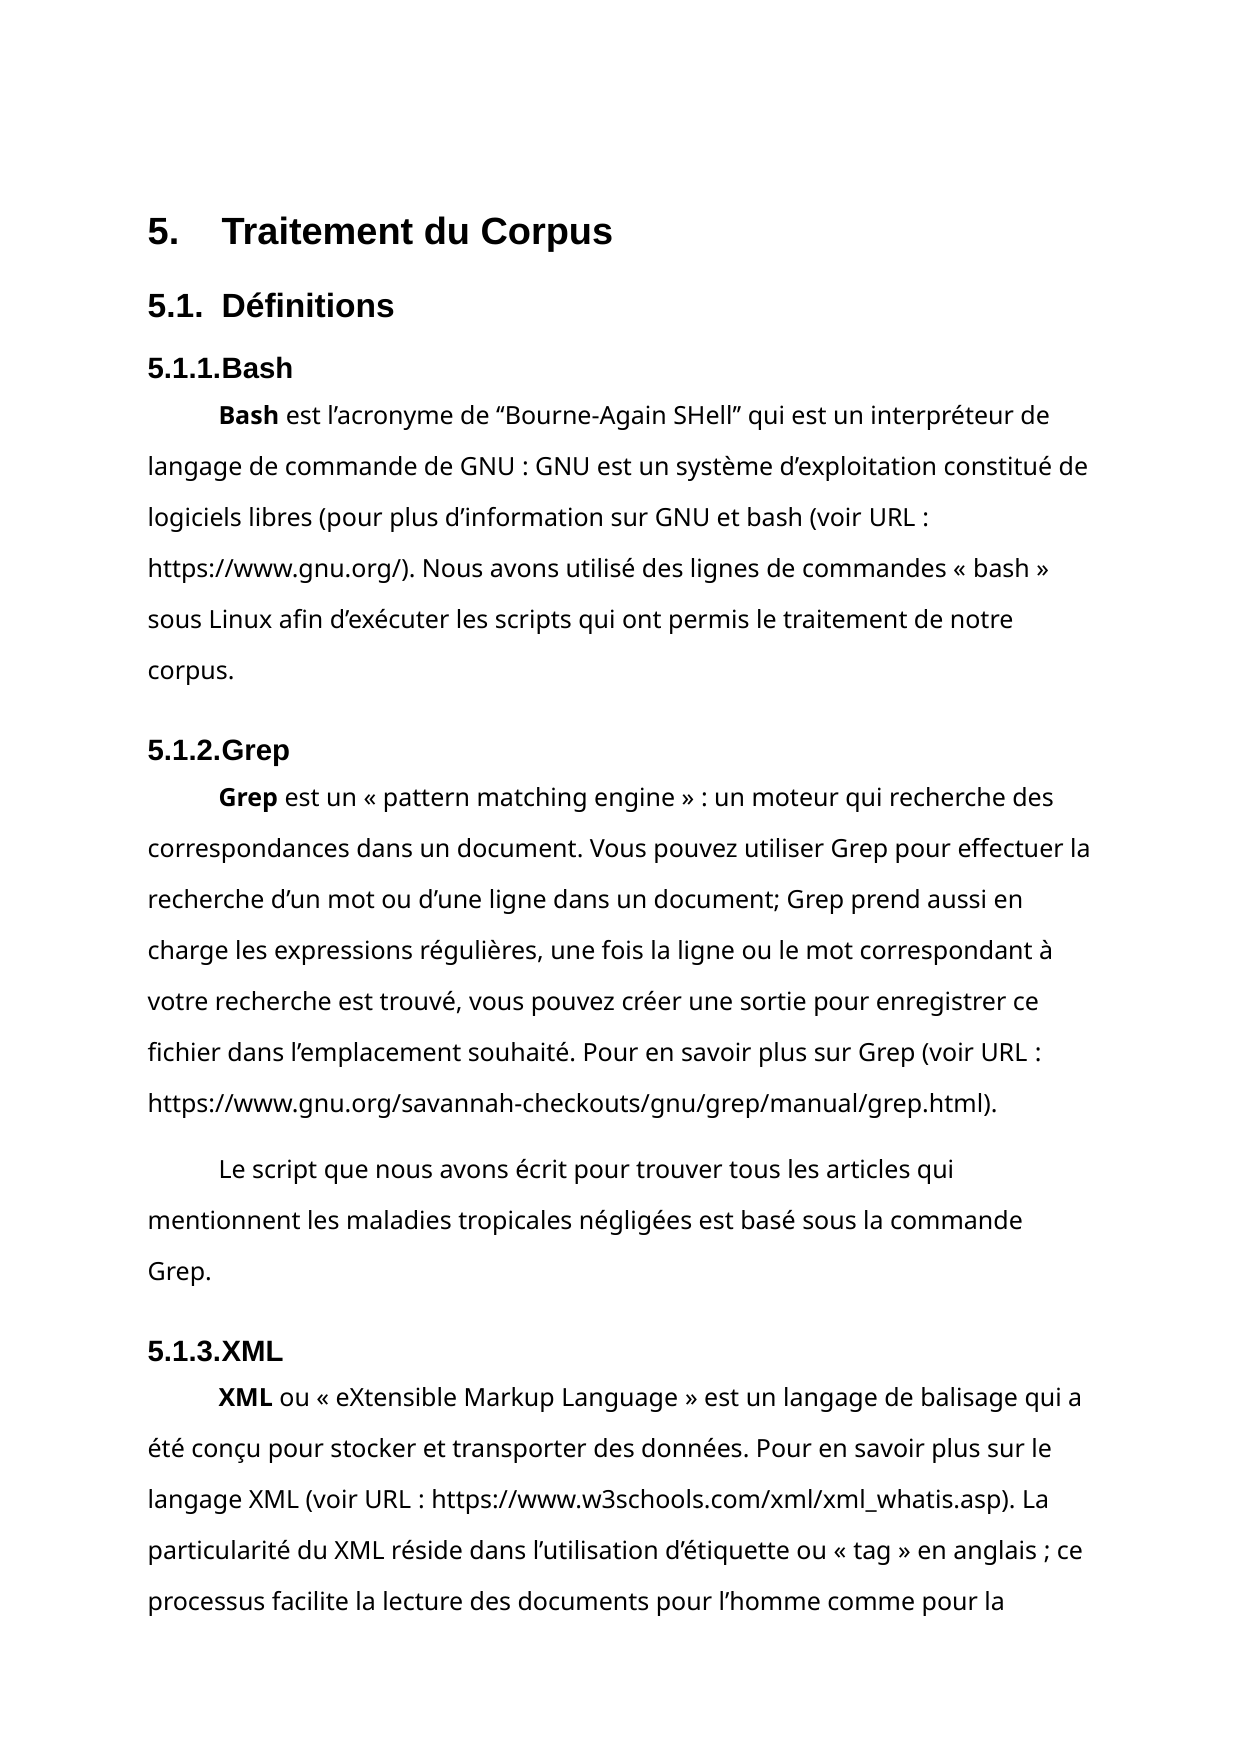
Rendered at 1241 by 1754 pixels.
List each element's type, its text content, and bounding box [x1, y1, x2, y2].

text Bash est l’acronyme de ‘‘Bourne-Again SHell’’ qui est un interpréteur de langage de commande de GNU : GNU est un système d’exploitation constitué de logiciels libres (pour plus d’information sur GNU et bash (voir URL : https://www.gnu.org/). Nous avons utilisé des lignes de commandes « bash » sous Linux afin d’exécuter les scripts qui ont permis le traitement de notre corpus. [147, 398, 1092, 687]
subtitle Bash [147, 351, 1092, 385]
text XML ou « eXtensible Markup Language » est un langage de balisage qui a été conçu pour stocker et transporter des données. Pour en savoir plus sur le langage XML (voir URL : https://www.w3schools.com/xml/xml_whatis.asp). La particularité du XML réside dans l’utilisation d’étiquette ou « tag » en anglais ; ce processus facilite la lecture des documents pour l’homme comme pour la [147, 1380, 1092, 1618]
subtitle Définitions [147, 286, 1092, 324]
subtitle XML [147, 1333, 1092, 1367]
text Grep est un « pattern matching engine » : un moteur qui recherche des correspondances dans un document. Vous pouvez utiliser Grep pour effectuer la recherche d’un mot ou d’une ligne dans un document; Grep prend aussi en charge les expressions régulières, une fois la ligne ou le mot correspondant à votre recherche est trouvé, vous pouvez créer une sortie pour enregistrer ce fichier dans l’emplacement souhaité. Pour en savoir plus sur Grep (voir URL : https://www.gnu.org/savannah-checkouts/gnu/grep/manual/grep.html). [147, 779, 1092, 1120]
text Le script que nous avons écrit pour trouver tous les articles qui mentionnent les maladies tropicales négligées est basé sous la commande Grep. [147, 1151, 1092, 1287]
subtitle Traitement du Corpus [147, 209, 1092, 252]
subtitle Grep [147, 733, 1092, 767]
